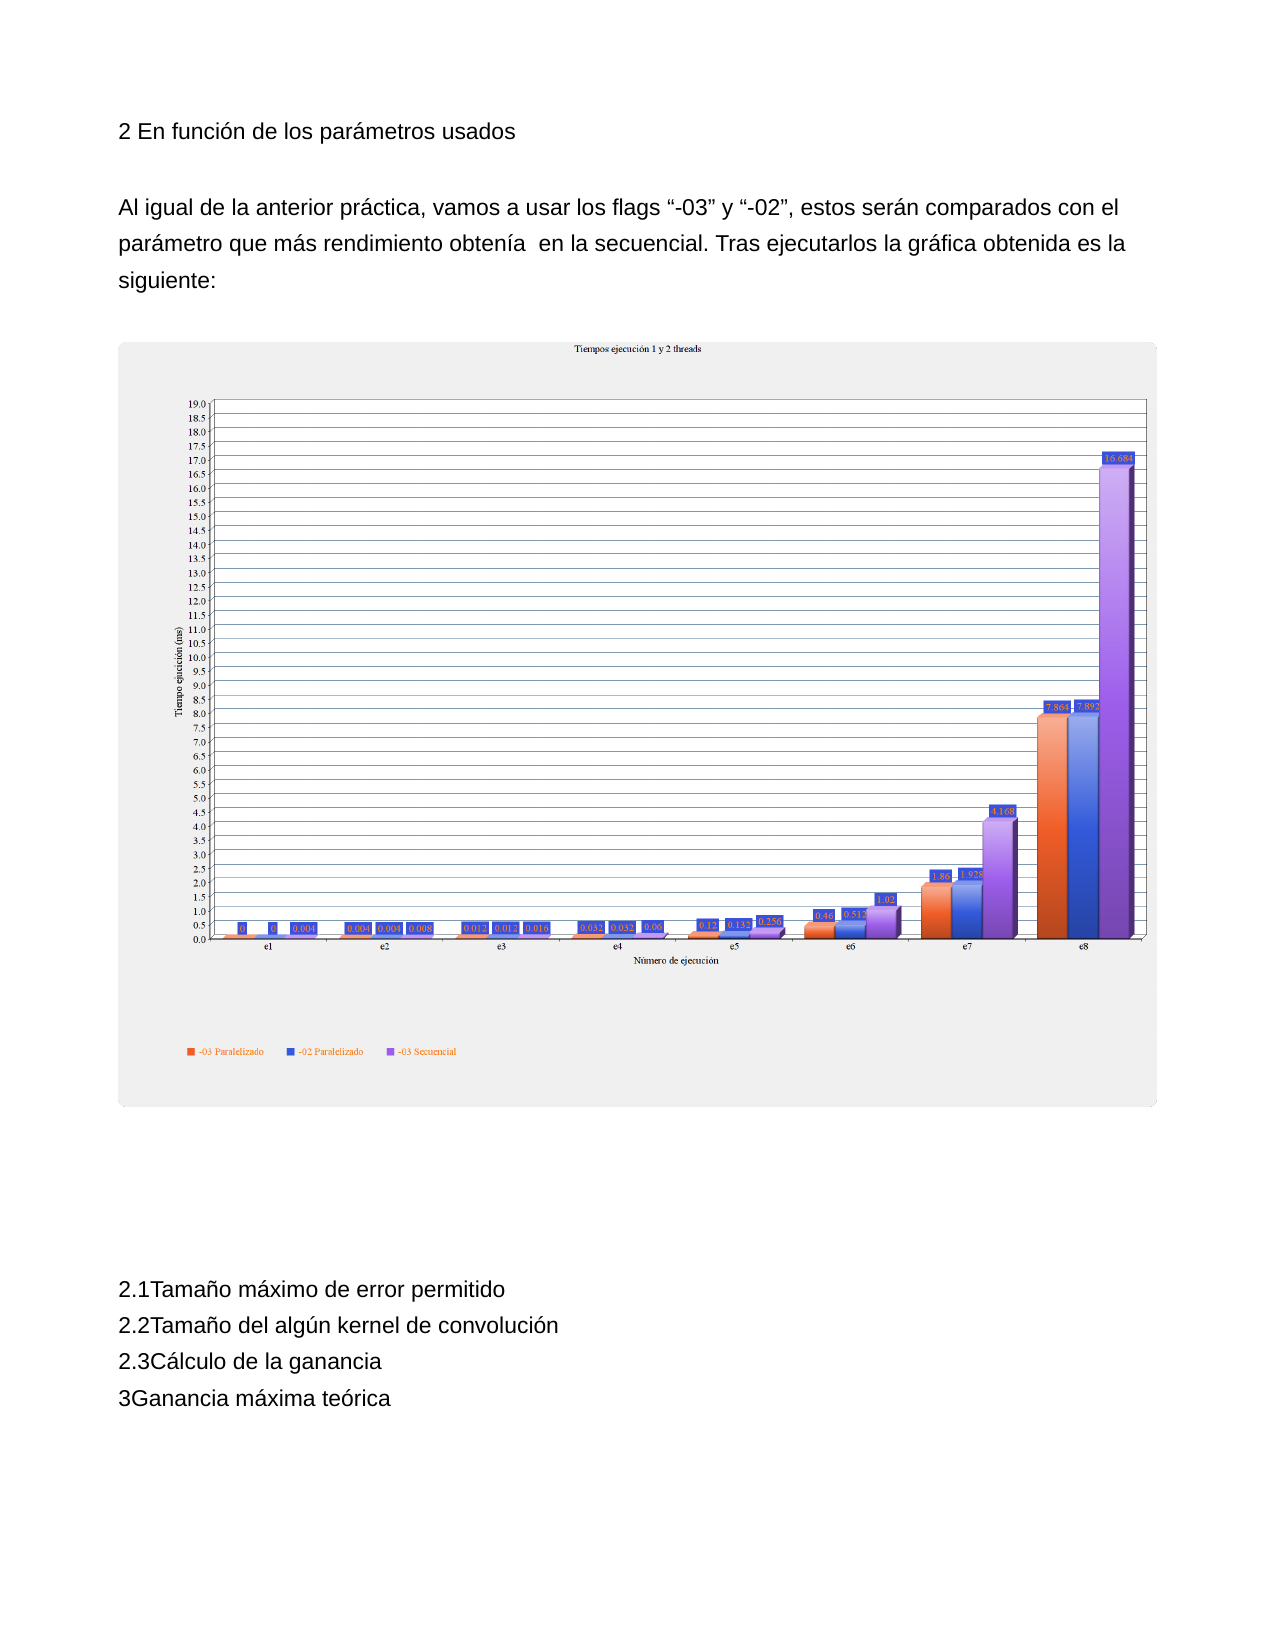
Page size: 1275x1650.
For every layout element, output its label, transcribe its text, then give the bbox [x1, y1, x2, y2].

text Al igual de la anterior práctica, vamos a usar los flags “-03” y “-02”, estos serán comparados con el parámetro que más rendimiento obtenía en la secuencial. Tras ejecutarlos la gráfica obtenida es la siguiente: [118, 194, 1157, 293]
text 2.2Tamaño del algún kernel de convolución [118, 1312, 1157, 1338]
picture [118, 342, 1157, 1107]
text 3Ganancia máxima teórica [118, 1384, 1157, 1411]
text 2.1Tamaño máximo de error permitido [118, 1276, 1157, 1302]
text 2.3Cálculo de la ganancia [118, 1348, 1157, 1374]
text 2 En función de los parámetros usados [118, 118, 1157, 144]
